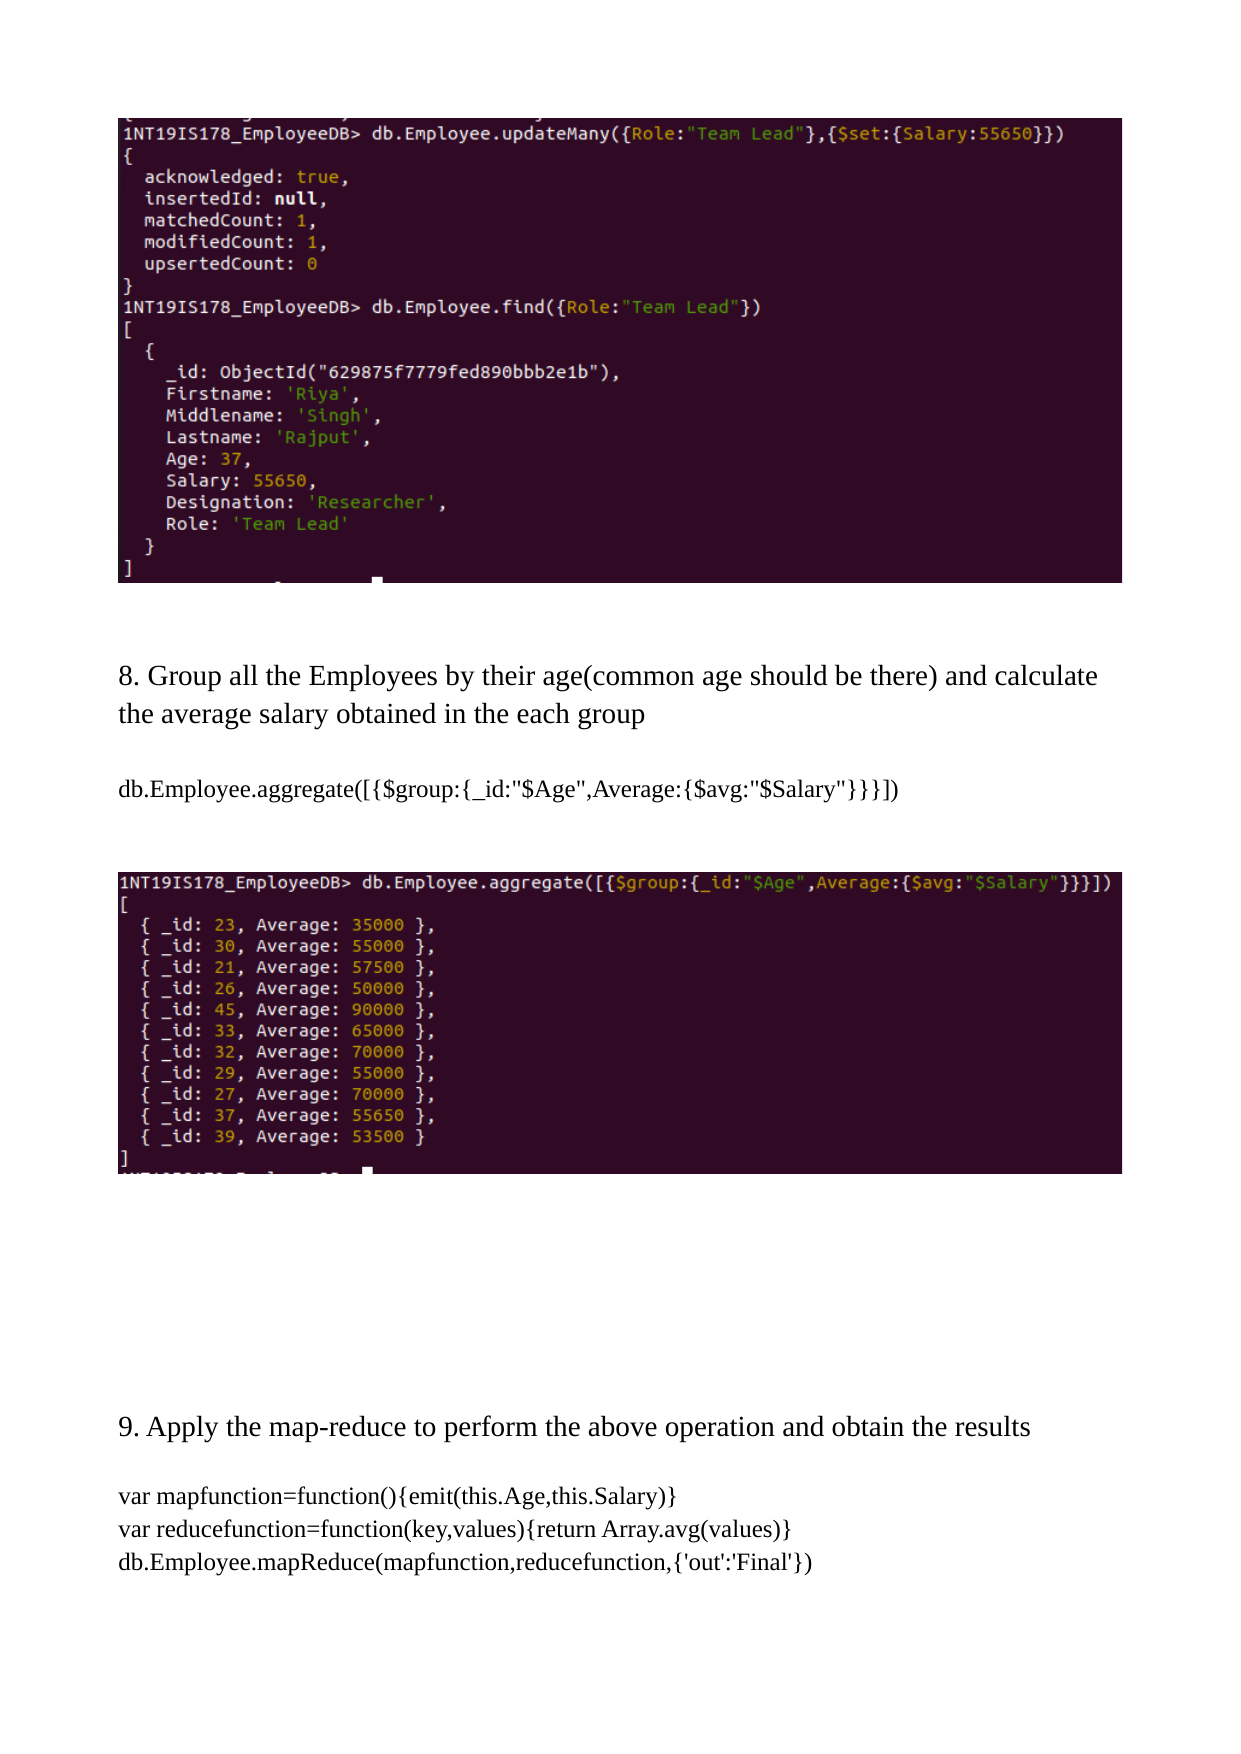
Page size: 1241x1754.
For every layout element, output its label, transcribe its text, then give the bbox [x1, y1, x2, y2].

text 9. Apply the map-reduce to perform the above operation and obtain the results [118, 1409, 1122, 1443]
text var mapfunction=function(){emit(this.Age,this.Salary)} [118, 1481, 1122, 1510]
text 8. Group all the Employees by their age(common age should be there) and calculate the average salary obtained in the each group [118, 658, 1122, 730]
picture [118, 118, 1123, 583]
text var reducefunction=function(key,values){return Array.avg(values)} [118, 1514, 1122, 1543]
text db.Employee.mapReduce(mapfunction,reducefunction,{'out':'Final'}) [118, 1547, 1122, 1576]
text db.Employee.aggregate([{$group:{_id:"$Age",Average:{$avg:"$Salary"}}}]) [118, 774, 1122, 802]
picture [118, 872, 1123, 1174]
